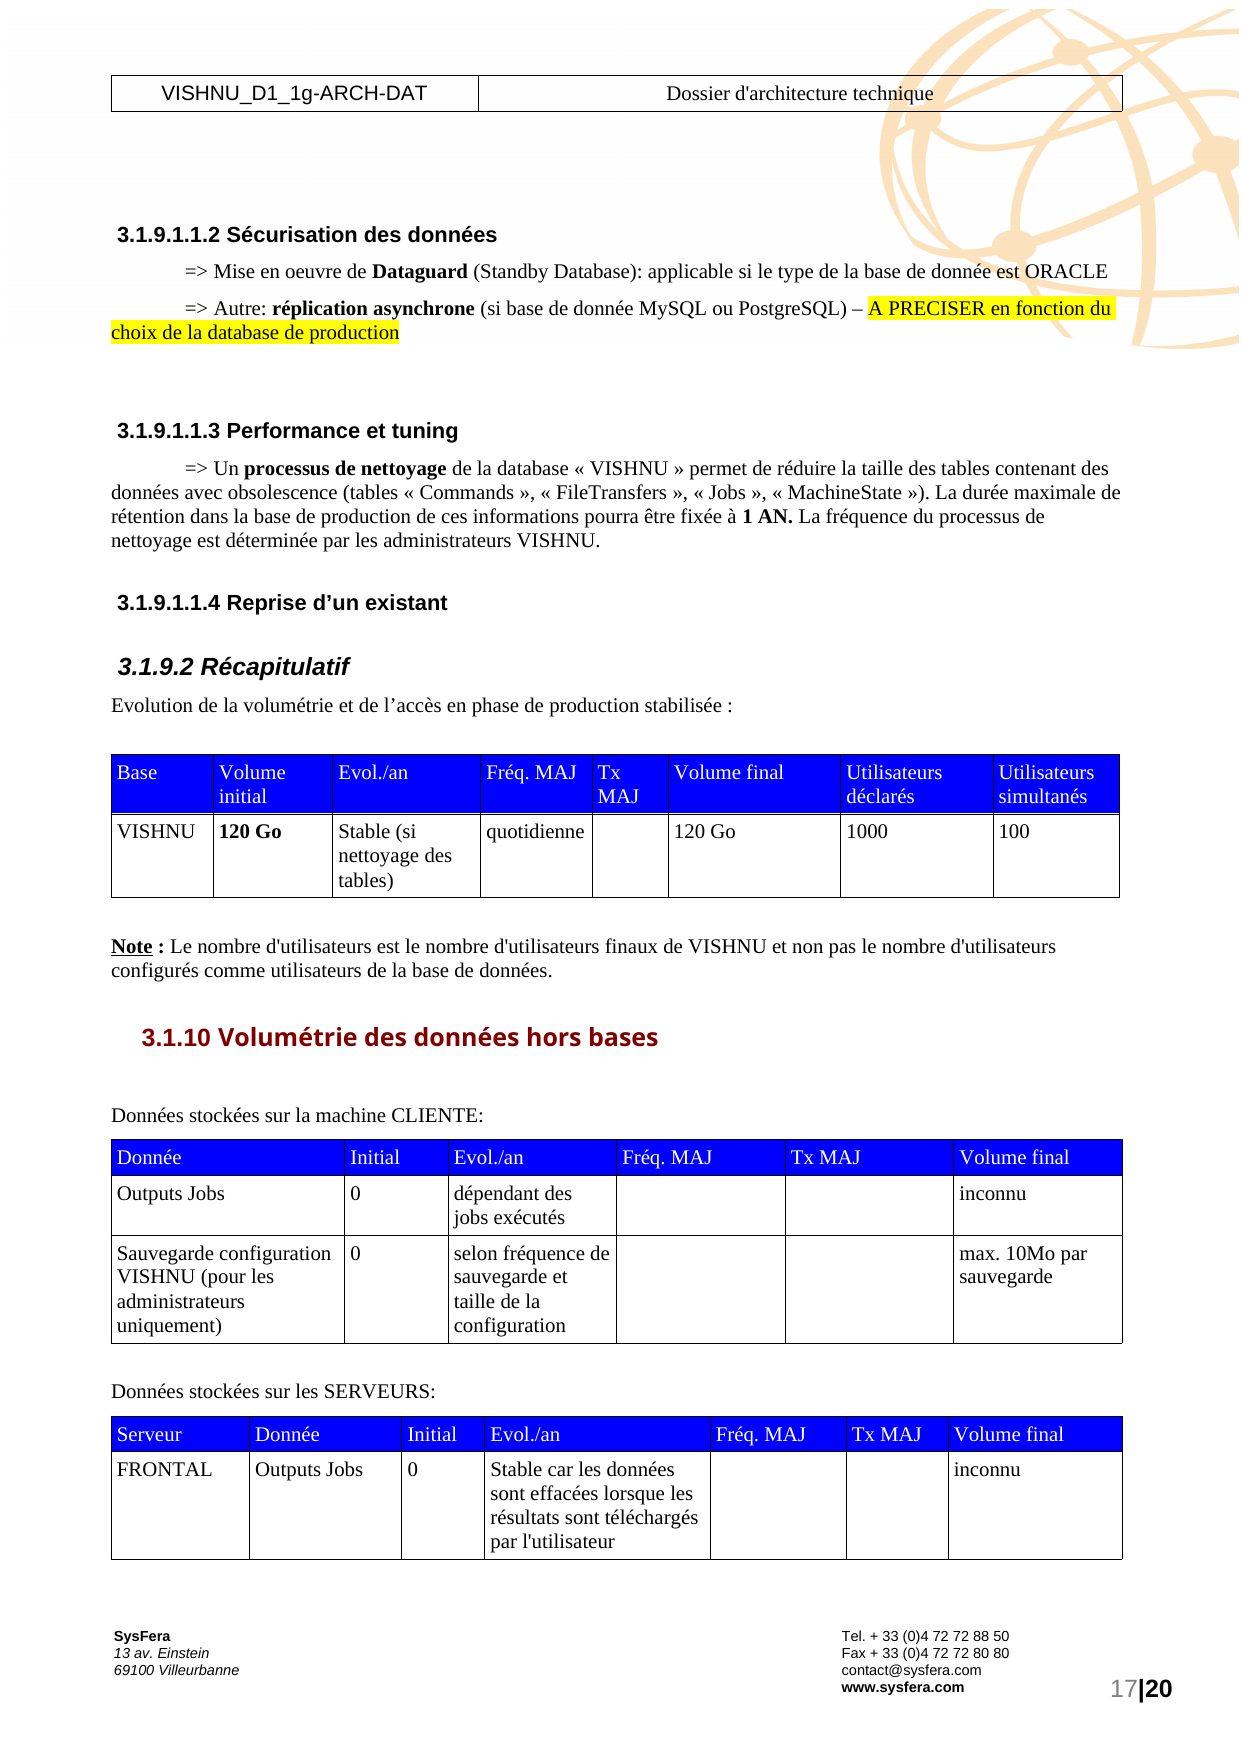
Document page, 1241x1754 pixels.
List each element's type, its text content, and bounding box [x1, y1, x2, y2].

table_header Evol./an [485, 1417, 710, 1451]
table_header Fréq. MAJ [481, 755, 592, 813]
table_cell Sauvegarde configuration VISHNU (pour les administrateurs uniquement) [112, 1236, 344, 1342]
table_cell Stable car les données sont effacées lorsque les résultats sont téléchargés par l'utilisateur [485, 1452, 710, 1559]
table_header Base [112, 755, 213, 813]
text => Un processus de nettoyage de la database « VISHNU » permet de réduire la taille des tables contenant des données avec obsolescence (tables « Commands », « FileTransfers », « Jobs », « MachineState »). La durée maximale de rétention dans la base de production de ces informations pourra être fixée à 1 AN. La fréquence du processus de nettoyage est déterminée par les administrateurs VISHNU. [111, 456, 1122, 552]
table_cell 120 Go [669, 815, 840, 897]
text Note : Le nombre d'utilisateurs est le nombre d'utilisateurs finaux de VISHNU et non pas le nombre d'utilisateurs configurés comme utilisateurs de la base de données. [111, 934, 1122, 982]
table_header Donnée [112, 1140, 344, 1175]
table_header Initial [345, 1140, 448, 1175]
table_cell [617, 1236, 785, 1342]
table_header Volume final [954, 1140, 1122, 1175]
subtitle Récapitulatif [111, 652, 1122, 681]
table_cell dépendant des jobs exécutés [449, 1176, 616, 1234]
table_cell Stable (si nettoyage des tables) [333, 815, 480, 897]
table_cell 120 Go [214, 815, 332, 897]
table_cell [593, 815, 668, 897]
table_header Donnée [250, 1417, 401, 1451]
text Evolution de la volumétrie et de l’accès en phase de production stabilisée : [111, 693, 1122, 717]
table_cell [786, 1176, 953, 1234]
table_cell selon fréquence de sauvegarde et taille de la configuration [449, 1236, 616, 1342]
table_cell max. 10Mo par sauvegarde [954, 1236, 1122, 1342]
table_header Evol./an [333, 755, 480, 813]
table_cell 0 [345, 1176, 448, 1234]
text Données stockées sur les SERVEURS: [111, 1379, 1122, 1403]
table_cell inconnu [954, 1176, 1122, 1234]
table_cell VISHNU [112, 815, 213, 897]
table_cell Outputs Jobs [112, 1176, 344, 1234]
table_cell Outputs Jobs [250, 1452, 401, 1559]
table_header Volume final [949, 1417, 1122, 1451]
table_cell quotidienne [481, 815, 592, 897]
table_cell FRONTAL [112, 1452, 249, 1559]
table_header Tx MAJ [786, 1140, 953, 1175]
subtitle Reprise d’un existant [111, 589, 1122, 615]
table_header Initial [402, 1417, 484, 1451]
table_header Fréq. MAJ [617, 1140, 785, 1175]
table_header Utilisateurs simultanés [994, 755, 1119, 813]
table_cell inconnu [949, 1452, 1122, 1559]
table_cell 100 [994, 815, 1119, 897]
table_cell [711, 1452, 846, 1559]
table_header Volume final [669, 755, 840, 813]
table_header Serveur [112, 1417, 249, 1451]
table_header Tx MAJ [847, 1417, 948, 1451]
subtitle Volumétrie des données hors bases [134, 1019, 1122, 1054]
table_cell [617, 1176, 785, 1234]
table_header Utilisateurs déclarés [841, 755, 993, 813]
subtitle Performance et tuning [111, 418, 1122, 443]
table_cell 0 [402, 1452, 484, 1559]
table_cell 0 [345, 1236, 448, 1342]
table_cell [847, 1452, 948, 1559]
text Données stockées sur la machine CLIENTE: [111, 1103, 1122, 1127]
table_header Volume initial [214, 755, 332, 813]
table_header Evol./an [449, 1140, 616, 1175]
table_cell 1000 [841, 815, 993, 897]
picture [1, 9, 1239, 349]
table_cell [786, 1236, 953, 1342]
table_header Tx MAJ [593, 755, 668, 813]
table_header Fréq. MAJ [711, 1417, 846, 1451]
